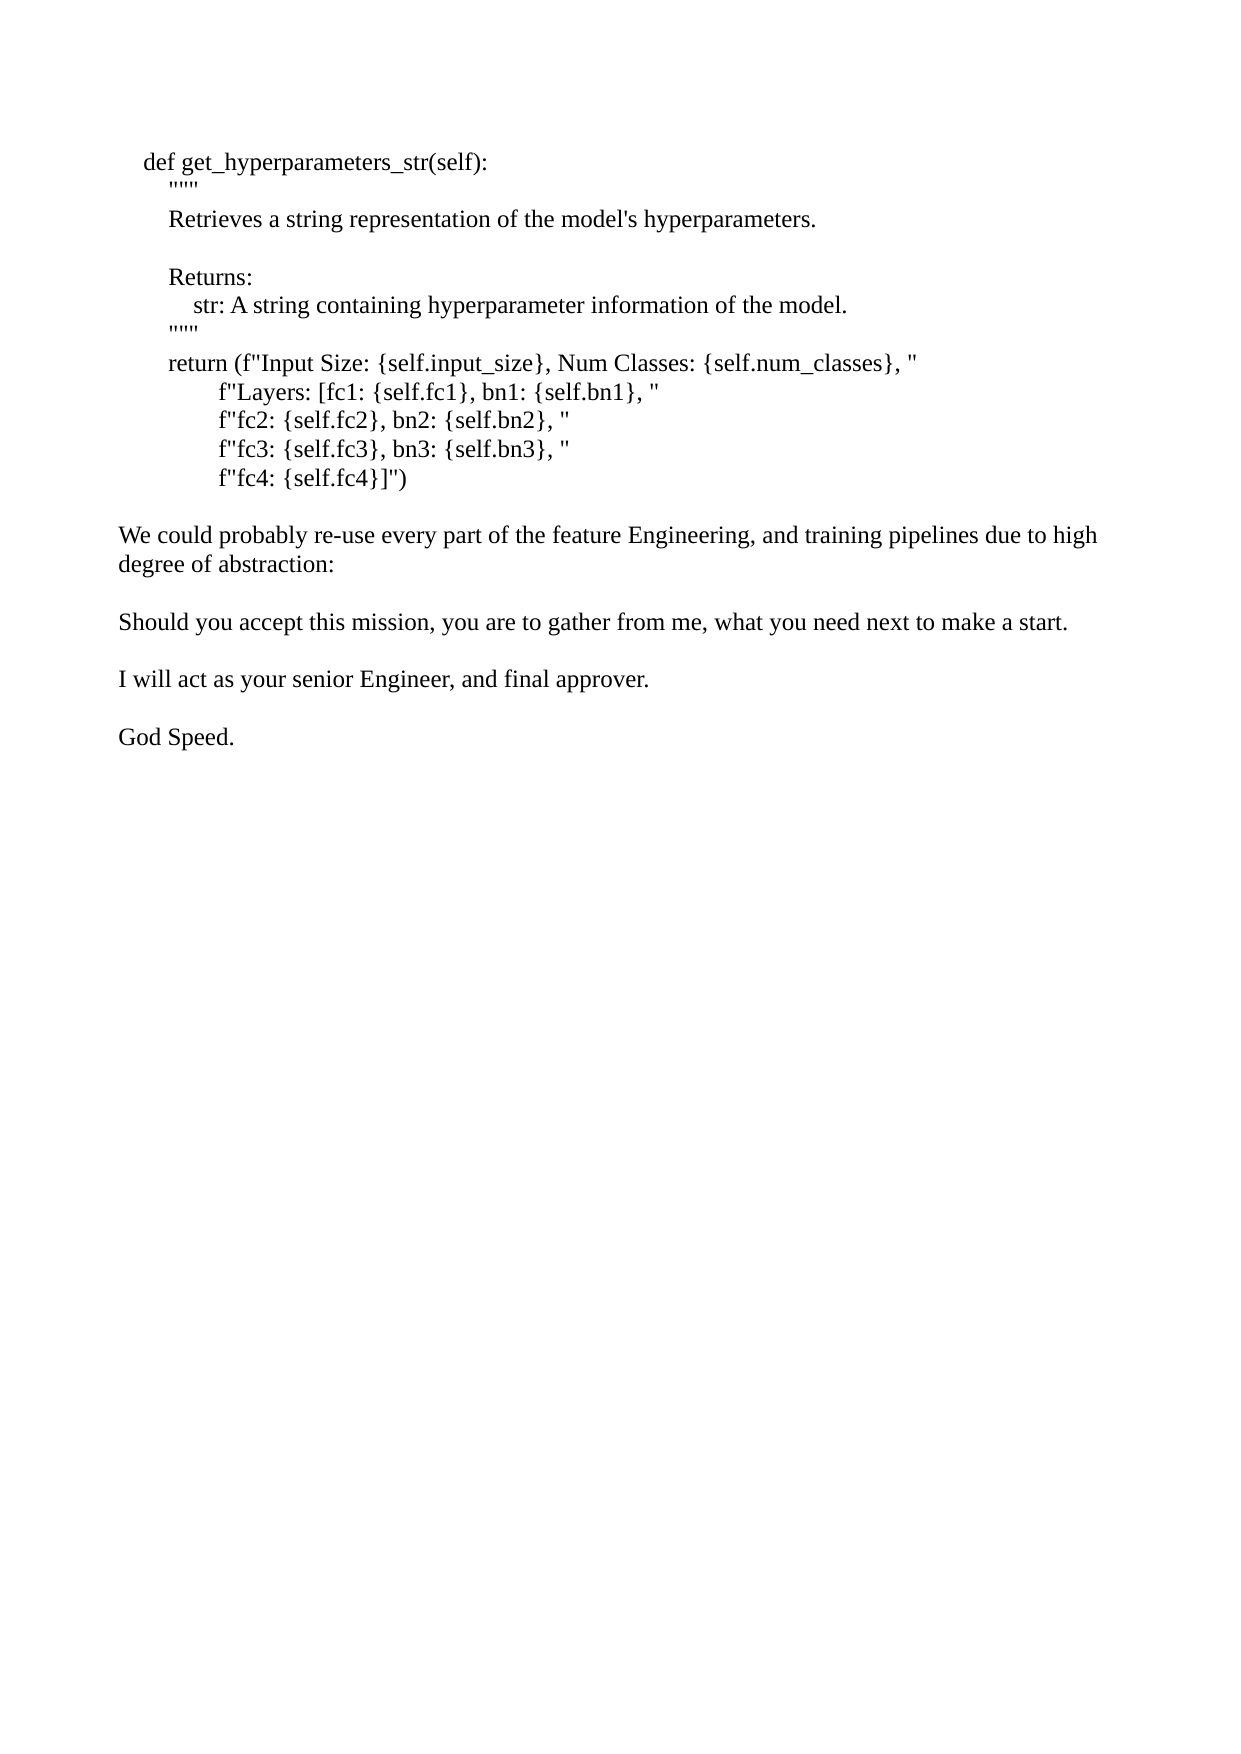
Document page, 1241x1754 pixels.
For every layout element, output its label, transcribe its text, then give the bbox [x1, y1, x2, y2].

text Should you accept this mission, you are to gather from me, what you need next to make a start. [118, 607, 1122, 636]
text def get_hyperparameters_str(self): [118, 147, 1122, 176]
text We could probably re-use every part of the feature Engineering, and training pipelines due to high degree of abstraction: [118, 521, 1122, 578]
text f"fc4: {self.fc4}]") [118, 463, 1122, 492]
text return (f"Input Size: {self.input_size}, Num Classes: {self.num_classes}, " [118, 348, 1122, 377]
text """ [118, 319, 1122, 348]
text f"Layers: [fc1: {self.fc1}, bn1: {self.bn1}, " [118, 377, 1122, 406]
text f"fc2: {self.fc2}, bn2: {self.bn2}, " [118, 406, 1122, 434]
text Returns: [118, 262, 1122, 291]
text I will act as your senior Engineer, and final approver. [118, 664, 1122, 693]
text str: A string containing hyperparameter information of the model. [118, 291, 1122, 319]
text f"fc3: {self.fc3}, bn3: {self.bn3}, " [118, 434, 1122, 463]
text Retrieves a string representation of the model's hyperparameters. [118, 204, 1122, 233]
text """ [118, 176, 1122, 204]
text God Speed. [118, 722, 1122, 751]
